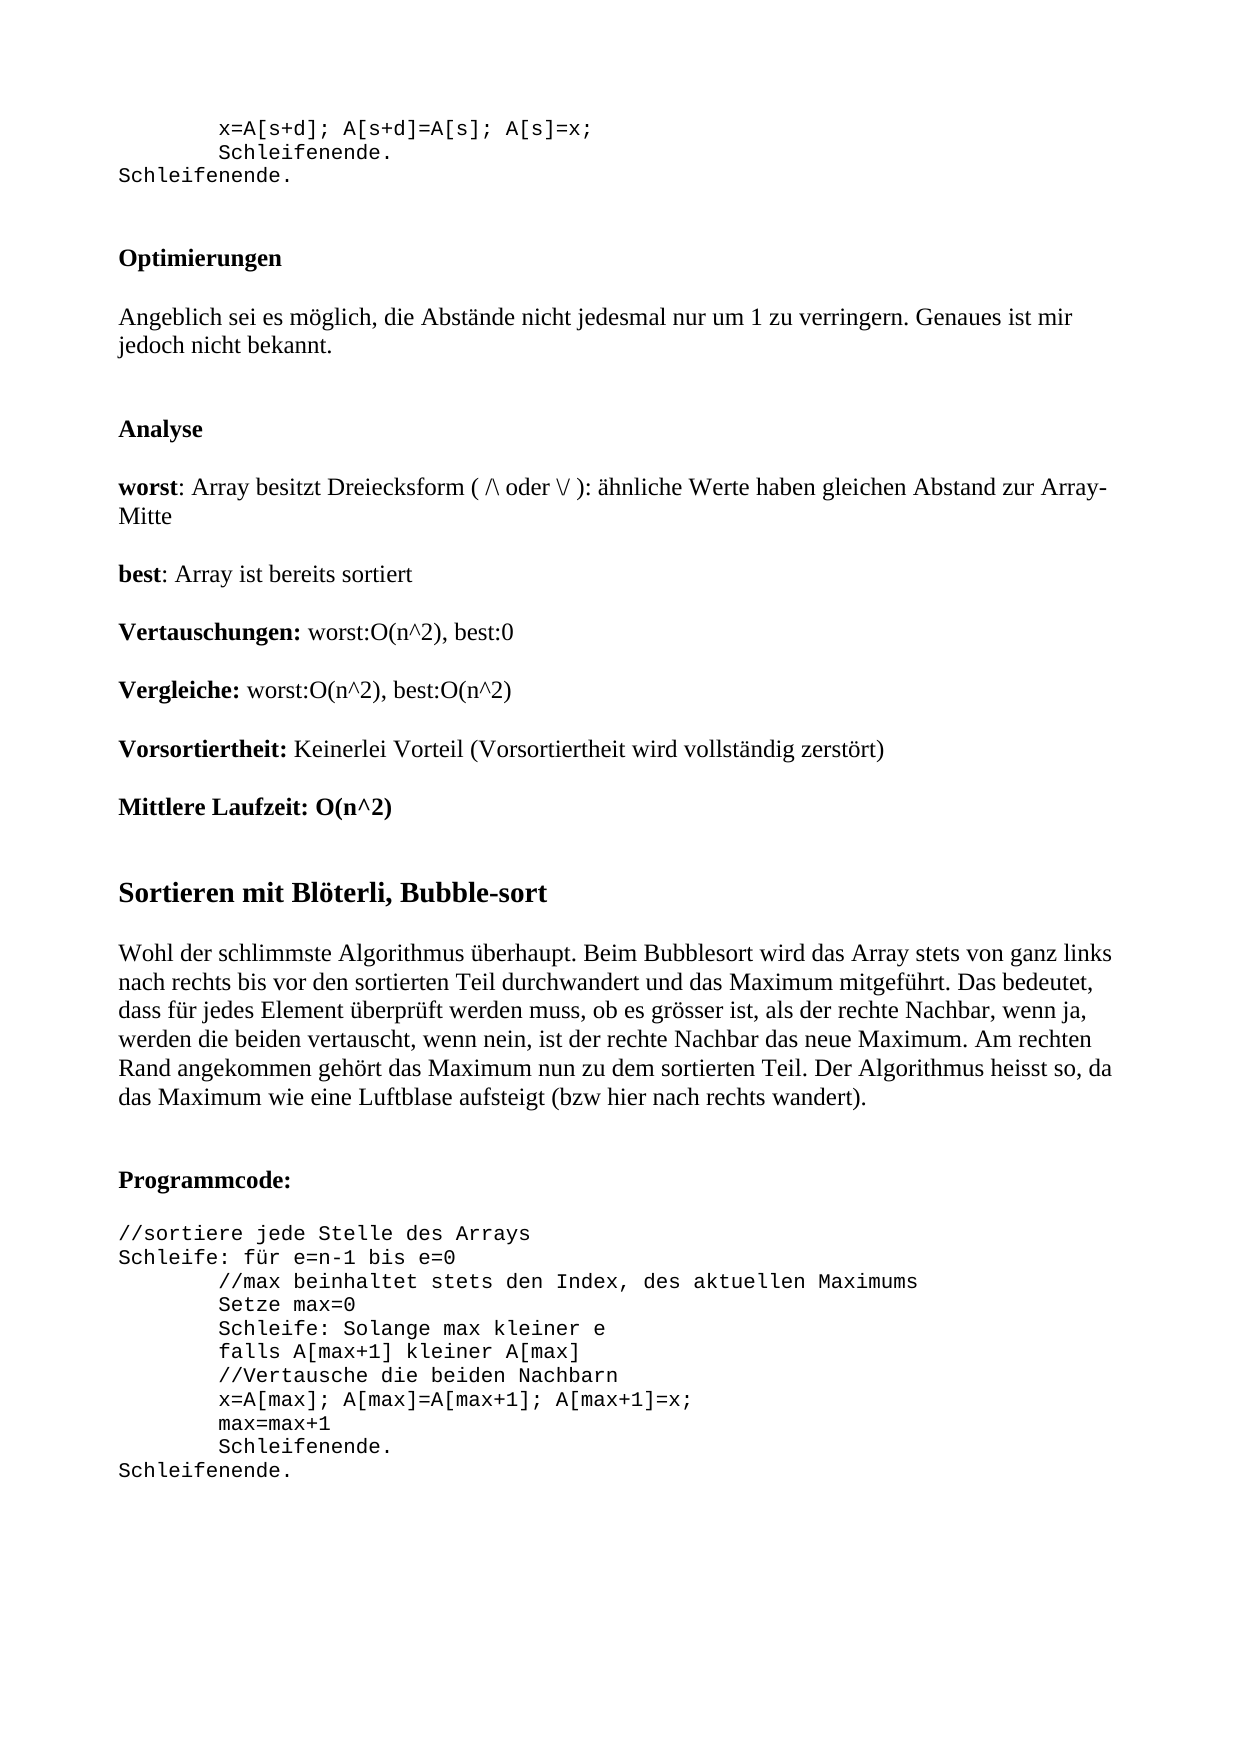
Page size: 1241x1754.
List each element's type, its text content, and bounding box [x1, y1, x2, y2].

text Schleife: Solange max kleiner e [118, 1318, 1122, 1342]
text Schleifenende. [118, 1460, 1122, 1483]
text //max beinhaltet stets den Index, des aktuellen Maximums [118, 1271, 1122, 1294]
text x=A[s+d]; A[s+d]=A[s]; A[s]=x; [118, 118, 1122, 142]
text x=A[max]; A[max]=A[max+1]; A[max+1]=x; [118, 1389, 1122, 1412]
text Vorsortiertheit: Keinerlei Vorteil (Vorsortiertheit wird vollständig zerstört) [118, 734, 1122, 762]
text Angeblich sei es möglich, die Abstände nicht jedesmal nur um 1 zu verringern. Genaues ist mir jedoch nicht bekannt. [118, 302, 1122, 359]
text worst: Array besitzt Dreiecksform ( /\ oder \/ ): ähnliche Werte haben gleichen Abstand zur Array-Mitte [118, 472, 1122, 529]
text Schleifenende. [118, 165, 1122, 189]
text Mittlere Laufzeit: O(n^2) [118, 792, 1122, 821]
text Vergleiche: worst:O(n^2), best:O(n^2) [118, 675, 1122, 704]
text falls A[max+1] kleiner A[max] [118, 1342, 1122, 1365]
text best: Array ist bereits sortiert [118, 559, 1122, 588]
subtitle Sortieren mit Blöterli, Bubble-sort [118, 875, 1122, 909]
text max=max+1 [118, 1412, 1122, 1436]
subtitle Analyse [118, 414, 1122, 442]
subtitle Optimierungen [118, 243, 1122, 272]
text Schleife: für e=n-1 bis e=0 [118, 1247, 1122, 1271]
text Vertauschungen: worst:O(n^2), best:0 [118, 617, 1122, 646]
text //sortiere jede Stelle des Arrays [118, 1223, 1122, 1247]
text Wohl der schlimmste Algorithmus überhaupt. Beim Bubblesort wird das Array stets von ganz links nach rechts bis vor den sortierten Teil durchwandert und das Maximum mitgeführt. Das bedeutet, dass für jedes Element überprüft werden muss, ob es grösser ist, als der rechte Nachbar, wenn ja, werden die beiden vertauscht, wenn nein, ist der rechte Nachbar das neue Maximum. Am rechten Rand angekommen gehört das Maximum nun zu dem sortierten Teil. Der Algorithmus heisst so, da das Maximum wie eine Luftblase aufsteigt (bzw hier nach rechts wandert). [118, 938, 1122, 1111]
text //Vertausche die beiden Nachbarn [118, 1365, 1122, 1389]
text Setze max=0 [118, 1294, 1122, 1318]
text Schleifenende. [118, 142, 1122, 165]
text Schleifenende. [118, 1436, 1122, 1460]
subtitle Programmcode: [118, 1165, 1122, 1194]
